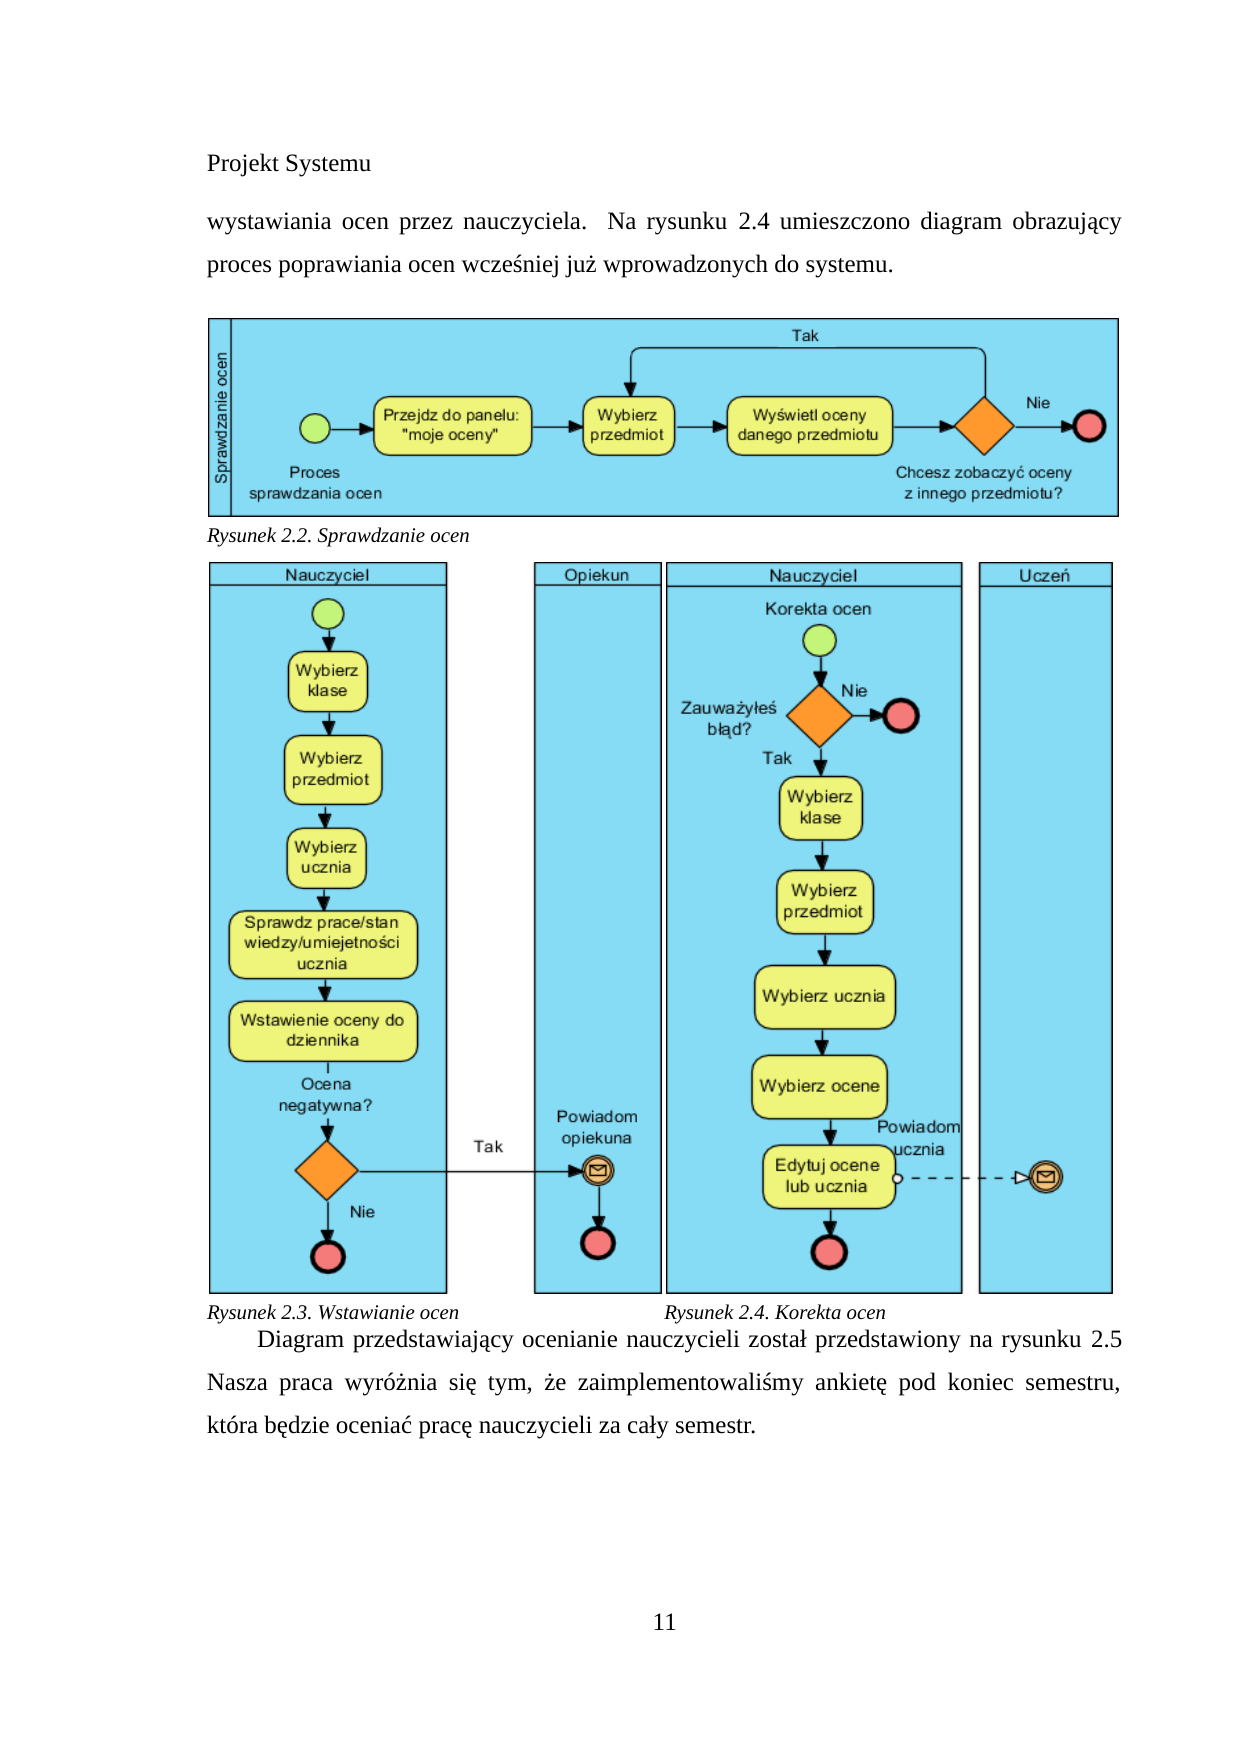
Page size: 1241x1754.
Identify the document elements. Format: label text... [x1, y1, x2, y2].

text Rysunek 2.3. Wstawianie ocen [207, 560, 664, 1324]
picture [666, 562, 1113, 1293]
text Rysunek 2.2. Sprawdzanie ocen [207, 317, 1121, 547]
picture [209, 562, 662, 1293]
text Diagram przedstawiający ocenianie nauczycieli został przedstawiony na rysunku 2.5 Nasza praca wyróżnia się tym, że zaimplementowaliśmy ankietę pod koniec semestru, która będzie oceniać pracę nauczycieli za cały semestr. [207, 1324, 1122, 1439]
picture [209, 318, 1119, 517]
text Rysunek 2.4. Korekta ocen [664, 560, 1114, 1324]
text wystawiania ocen przez nauczyciela. Na rysunku 2.4 umieszczono diagram obrazujący proces poprawiania ocen wcześniej już wprowadzonych do systemu. [207, 206, 1122, 278]
